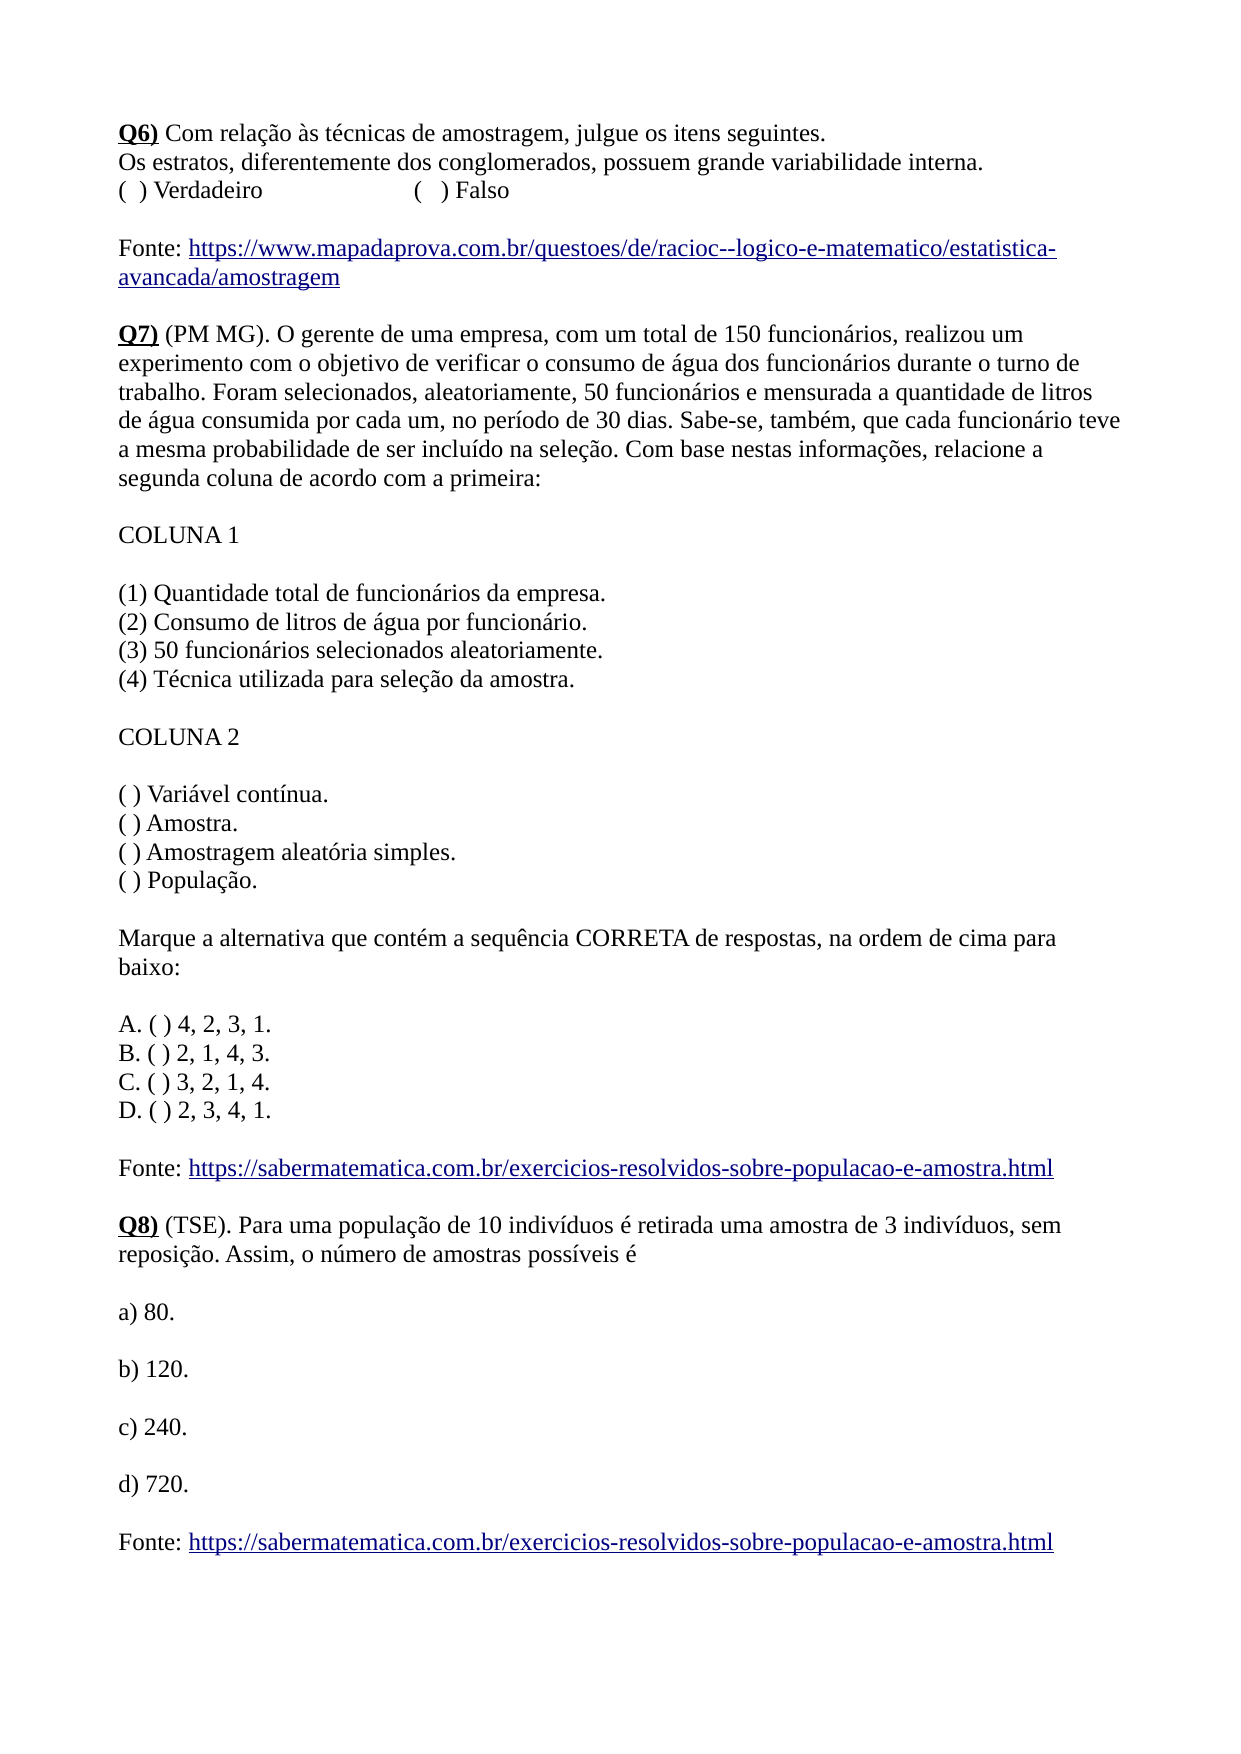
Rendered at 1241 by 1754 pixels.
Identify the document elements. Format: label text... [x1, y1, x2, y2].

text (4) Técnica utilizada para seleção da amostra. [118, 664, 1122, 693]
text (1) Quantidade total de funcionários da empresa. [118, 578, 1122, 607]
text B. ( ) 2, 1, 4, 3. [118, 1038, 1122, 1067]
text Fonte: https://www.mapadaprova.com.br/questoes/de/racioc--logico-e-matematico/estatistica-avancada/amostragem [118, 233, 1122, 291]
text b) 120. [118, 1354, 1122, 1383]
text d) 720. [118, 1469, 1122, 1498]
text (3) 50 funcionários selecionados aleatoriamente. [118, 636, 1122, 664]
text ( ) Amostragem aleatória simples. [118, 837, 1122, 866]
text ( ) Verdadeiro ( ) Falso [118, 176, 1122, 204]
text Q7) (PM MG). O gerente de uma empresa, com um total de 150 funcionários, realizou um experimento com o objetivo de verificar o consumo de água dos funcionários durante o turno de trabalho. Foram selecionados, aleatoriamente, 50 funcionários e mensurada a quantidade de litros de água consumida por cada um, no período de 30 dias. Sabe-se, também, que cada funcionário teve a mesma probabilidade de ser incluído na seleção. Com base nestas informações, relacione a segunda coluna de acordo com a primeira: [118, 319, 1122, 492]
text Fonte: https://sabermatematica.com.br/exercicios-resolvidos-sobre-populacao-e-amostra.html [118, 1153, 1122, 1182]
text A. ( ) 4, 2, 3, 1. [118, 1009, 1122, 1038]
text c) 240. [118, 1412, 1122, 1441]
text COLUNA 1 [118, 521, 1122, 549]
text a) 80. [118, 1297, 1122, 1326]
text ( ) Amostra. [118, 808, 1122, 837]
text Fonte: https://sabermatematica.com.br/exercicios-resolvidos-sobre-populacao-e-amostra.html [118, 1527, 1122, 1556]
text C. ( ) 3, 2, 1, 4. [118, 1067, 1122, 1096]
text COLUNA 2 [118, 722, 1122, 751]
text Marque a alternativa que contém a sequência CORRETA de respostas, na ordem de cima para baixo: [118, 923, 1122, 981]
text Q6) Com relação às técnicas de amostragem, julgue os itens seguintes. Os estratos, diferentemente dos conglomerados, possuem grande variabilidade interna. [118, 118, 1122, 176]
text (2) Consumo de litros de água por funcionário. [118, 607, 1122, 636]
text ( ) População. [118, 866, 1122, 894]
text D. ( ) 2, 3, 4, 1. [118, 1096, 1122, 1124]
text Q8) (TSE). Para uma população de 10 indivíduos é retirada uma amostra de 3 indivíduos, sem reposição. Assim, o número de amostras possíveis é [118, 1211, 1122, 1268]
text ( ) Variável contínua. [118, 779, 1122, 808]
